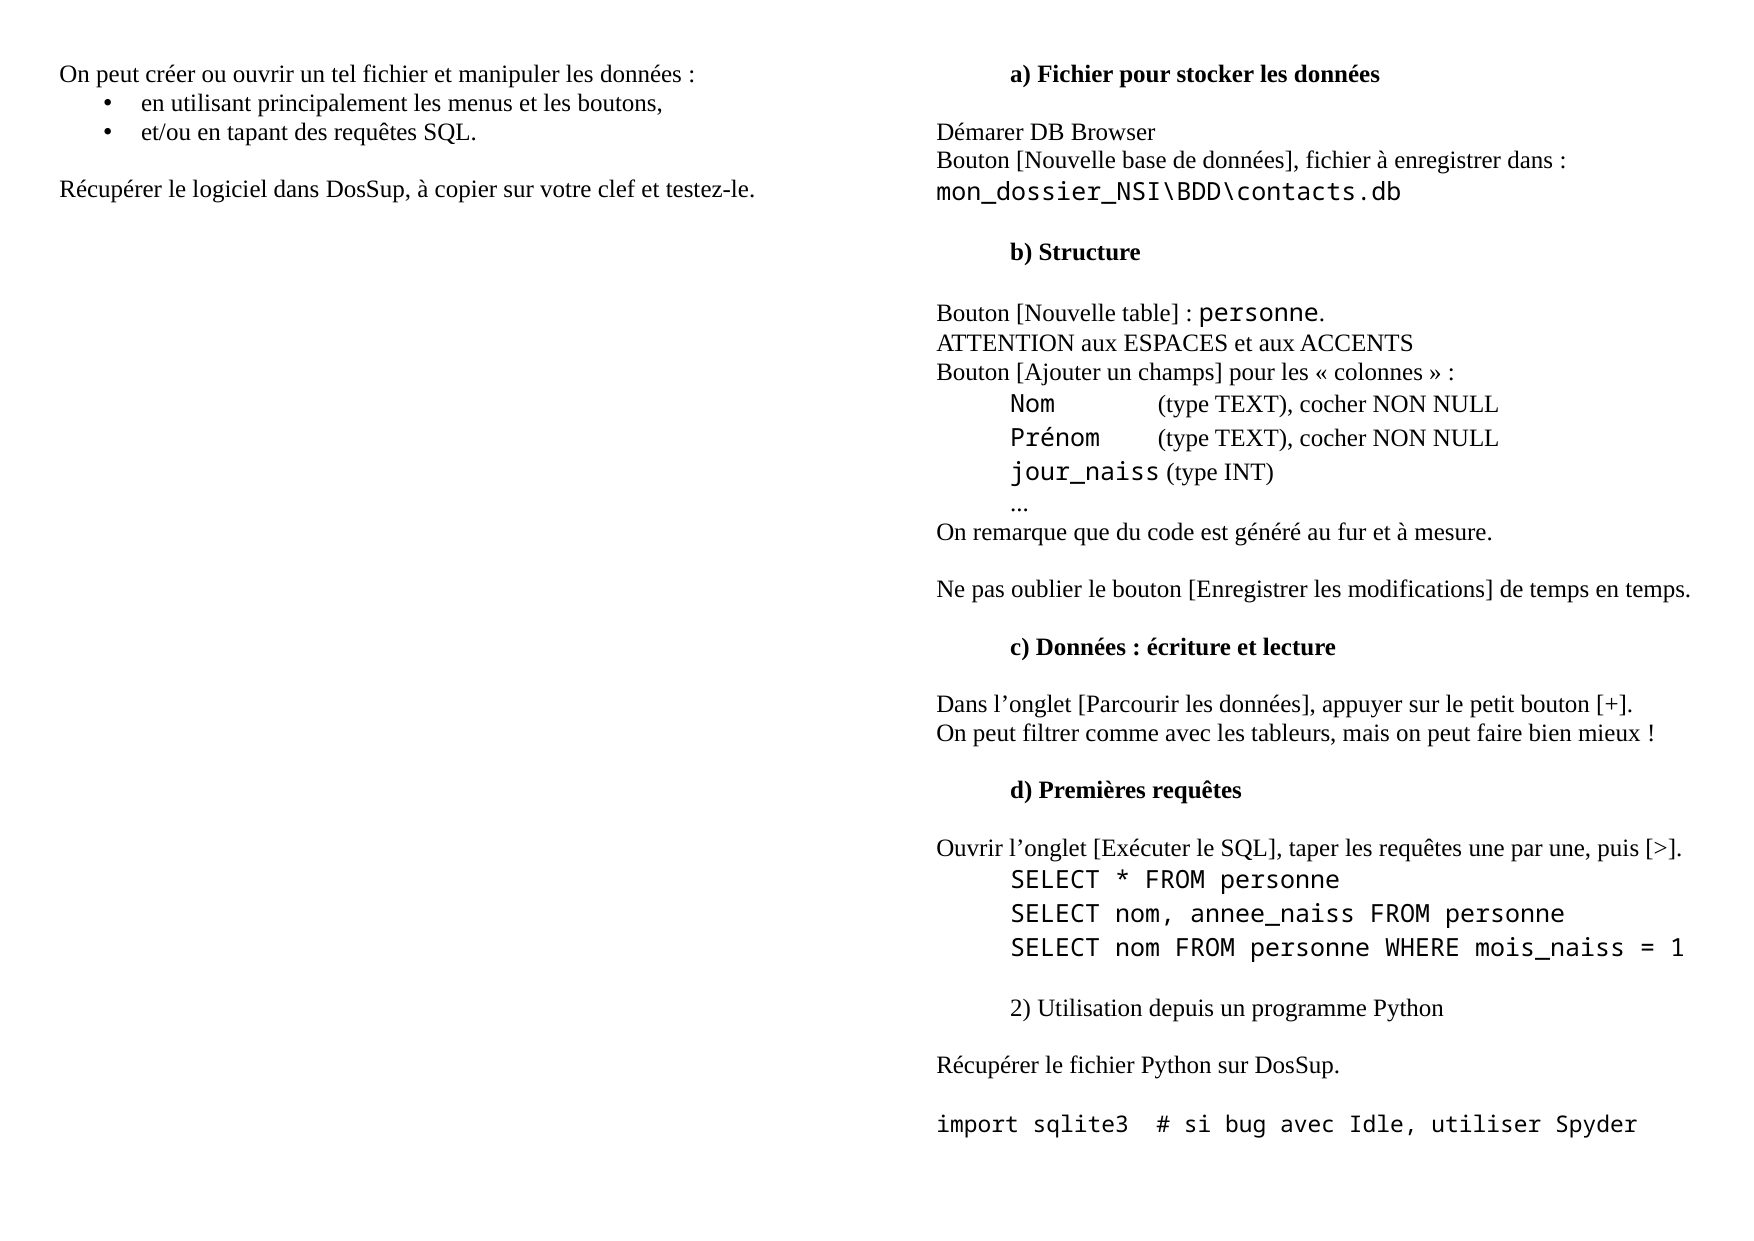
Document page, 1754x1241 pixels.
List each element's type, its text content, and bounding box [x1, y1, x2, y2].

text Bouton [Nouvelle base de données], fichier à enregistrer dans : [936, 145, 1695, 174]
text Dans l’onglet [Parcourir les données], appuyer sur le petit bouton [+]. [936, 689, 1695, 718]
text a) Fichier pour stocker les données [936, 59, 1695, 88]
text d) Premières requêtes [936, 776, 1695, 804]
text jour_naiss (type INT) [936, 454, 1695, 488]
text 2) Utilisation depuis un programme Python [936, 993, 1695, 1022]
text import sqlite3 # si bug avec Idle, utiliser Spyder [936, 1108, 1695, 1139]
text Nom (type TEXT), cocher NON NULL [936, 386, 1695, 420]
text ATTENTION aux ESPACES et aux ACCENTS [936, 328, 1695, 357]
text Récupérer le fichier Python sur DosSup. [936, 1050, 1695, 1079]
text On peut créer ou ouvrir un tel fichier et manipuler les données : [59, 59, 818, 88]
text SELECT * FROM personne [936, 862, 1695, 896]
text ... [936, 488, 1695, 517]
text Démarer DB Browser [936, 117, 1695, 145]
text SELECT nom FROM personne WHERE mois_naiss = 1 [936, 930, 1695, 964]
text Bouton [Ajouter un champs] pour les « colonnes » : [936, 357, 1695, 386]
text Bouton [Nouvelle table] : personne. [936, 294, 1695, 328]
list et/ou en tapant des requêtes SQL. [103, 117, 818, 145]
text Ouvrir l’onglet [Exécuter le SQL], taper les requêtes une par une, puis [>]. [936, 833, 1695, 862]
text mon_dossier_NSI\BDD\contacts.db [936, 174, 1695, 208]
text SELECT nom, annee_naiss FROM personne [936, 896, 1695, 930]
text On peut filtrer comme avec les tableurs, mais on peut faire bien mieux ! [936, 718, 1695, 747]
text c) Données : écriture et lecture [936, 632, 1695, 661]
text b) Structure [936, 237, 1695, 266]
text Prénom (type TEXT), cocher NON NULL [936, 420, 1695, 454]
text Ne pas oublier le bouton [Enregistrer les modifications] de temps en temps. [936, 574, 1695, 603]
list en utilisant principalement les menus et les boutons, [103, 88, 818, 117]
text On remarque que du code est généré au fur et à mesure. [936, 517, 1695, 546]
text Récupérer le logiciel dans DosSup, à copier sur votre clef et testez-le. [59, 174, 818, 203]
